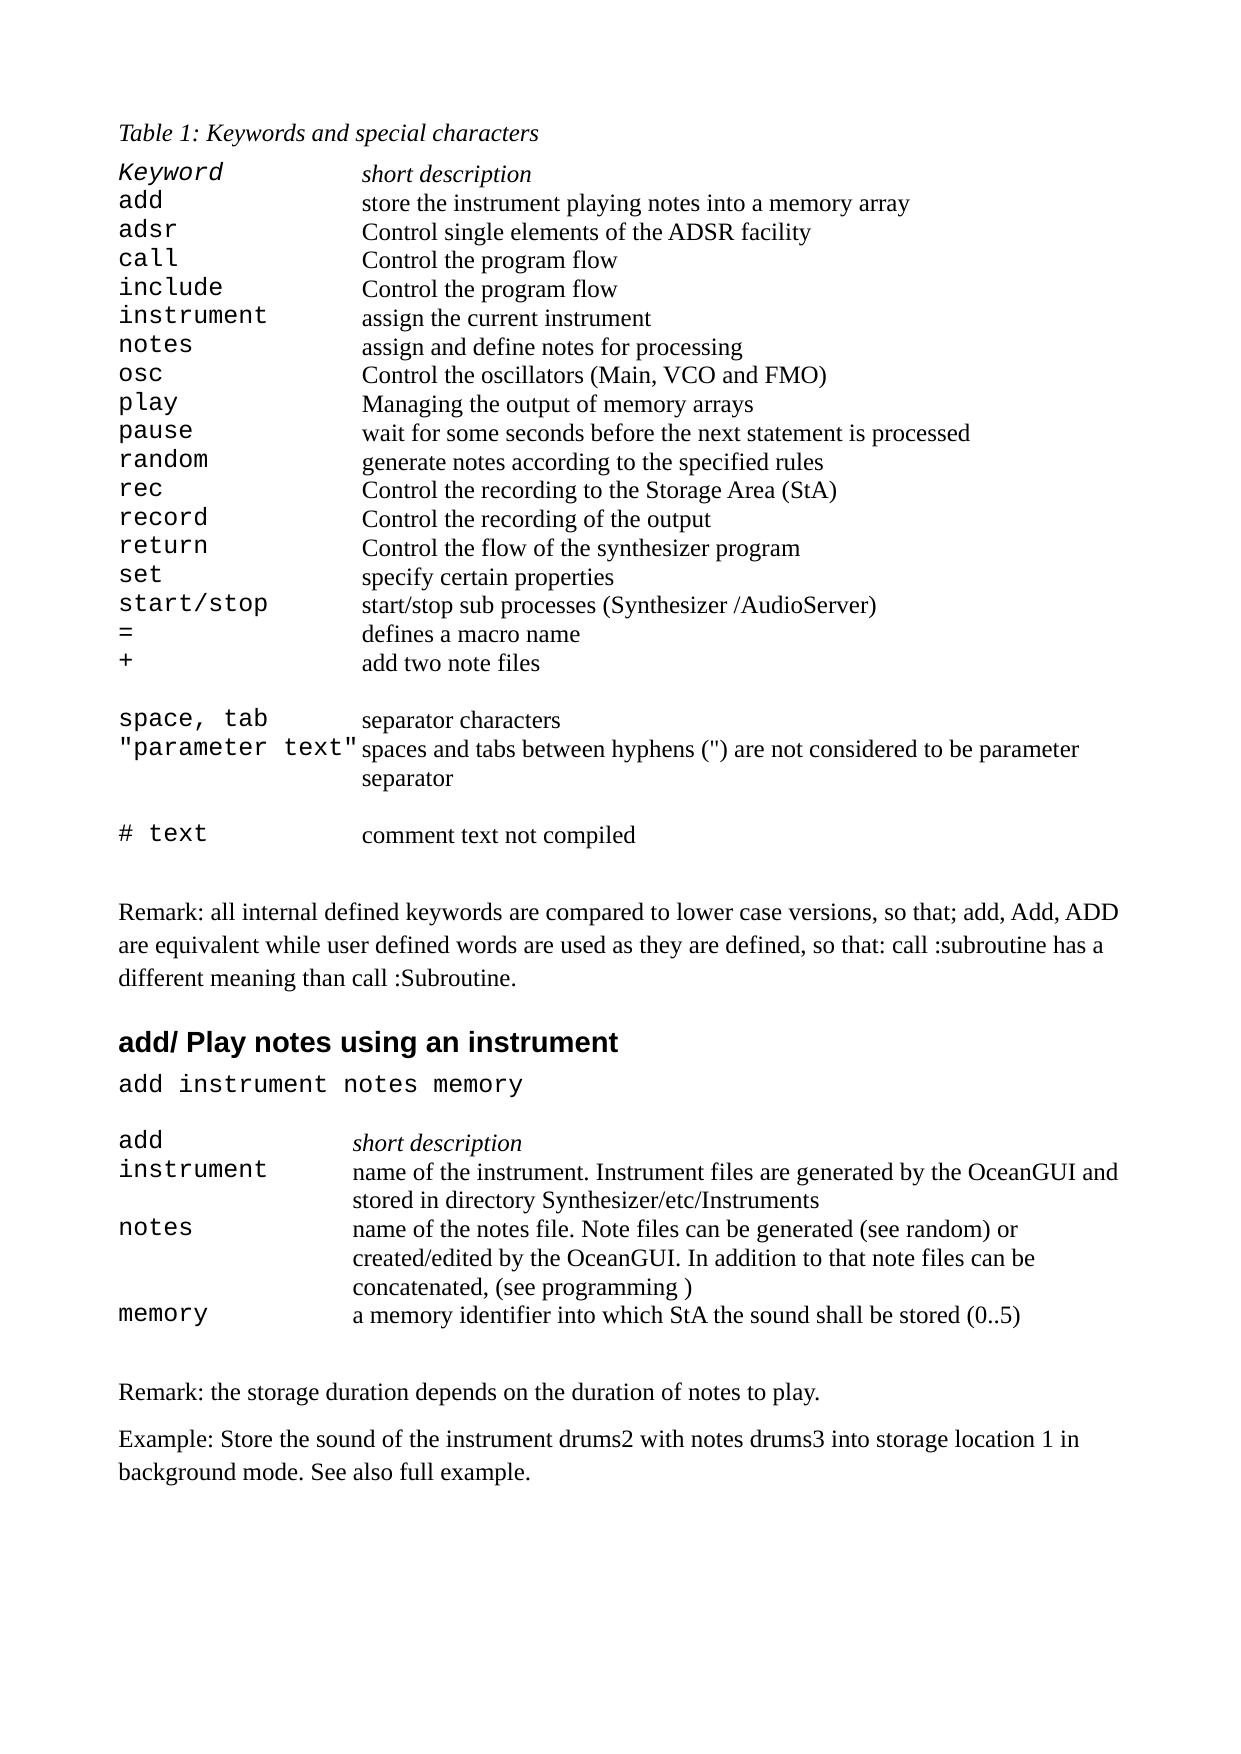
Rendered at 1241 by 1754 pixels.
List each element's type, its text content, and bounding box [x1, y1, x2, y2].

text Remark: the storage duration depends on the duration of notes to play. [118, 1377, 1122, 1406]
table_cell name of the instrument. Instrument files are generated by the OceanGUI and stored in directory Synthesizer/etc/Instruments [352, 1157, 1122, 1214]
table_header Keyword [118, 159, 362, 188]
text Remark: all internal defined keywords are compared to lower case versions, so that; add, Add, ADD are equivalent while user defined words are used as they are defined, so that: call :subroutine has a different meaning than call :Subroutine. [118, 897, 1122, 992]
table_cell # text [118, 821, 362, 849]
table_cell Managing the output of memory arrays [362, 389, 1122, 418]
table_cell instrument [118, 303, 362, 332]
table_cell notes [118, 332, 362, 361]
table_cell defines a macro name [362, 619, 1122, 648]
table_cell Control the oscillators (Main, VCO and FMO) [362, 361, 1122, 389]
table_cell separator characters [362, 706, 1122, 734]
table_cell generate notes according to the specified rules [362, 447, 1122, 476]
table_cell set [118, 562, 362, 591]
table_cell pause [118, 418, 362, 447]
table_cell comment text not compiled [362, 821, 1122, 849]
table_cell name of the notes file. Note files can be generated (see random) or created/edited by the OceanGUI. In addition to that note files can be concatenated, (see programming ) [352, 1214, 1122, 1300]
table_cell [362, 792, 1122, 821]
table_cell specify certain properties [362, 562, 1122, 591]
table_cell osc [118, 361, 362, 389]
table_cell a memory identifier into which StA the sound shall be stored (0..5) [352, 1300, 1122, 1329]
table_header short description [362, 159, 1122, 188]
table_cell = [118, 619, 362, 648]
table_cell assign and define notes for processing [362, 332, 1122, 361]
text add instrument notes memory [118, 1071, 1122, 1099]
table_cell random [118, 447, 362, 476]
text Table 1: Keywords and special characters [118, 118, 1122, 147]
table_cell instrument [118, 1157, 352, 1214]
table_cell call [118, 246, 362, 274]
table_header add [118, 1128, 352, 1157]
table_cell record [118, 504, 362, 533]
table_cell Control the flow of the synthesizer program [362, 533, 1122, 562]
table_cell notes [118, 1214, 352, 1300]
table_cell play [118, 389, 362, 418]
table_cell [362, 677, 1122, 706]
table_cell Control the program flow [362, 246, 1122, 274]
table_cell Control the recording of the output [362, 504, 1122, 533]
table_cell + [118, 648, 362, 677]
table_cell Control the program flow [362, 274, 1122, 303]
table_cell assign the current instrument [362, 303, 1122, 332]
table_cell store the instrument playing notes into a memory array [362, 188, 1122, 217]
table_cell add [118, 188, 362, 217]
table_cell start/stop sub processes (Synthesizer /AudioServer) [362, 591, 1122, 619]
table_cell add two note files [362, 648, 1122, 677]
subtitle add/ Play notes using an instrument [118, 1025, 1122, 1059]
table_cell wait for some seconds before the next statement is processed [362, 418, 1122, 447]
table_cell [118, 677, 362, 706]
table_cell rec [118, 476, 362, 504]
table_cell return [118, 533, 362, 562]
table_cell adsr [118, 217, 362, 246]
table_cell include [118, 274, 362, 303]
table_cell "parameter text" [118, 734, 362, 792]
text Example: Store the sound of the instrument drums2 with notes drums3 into storage location 1 in background mode. See also full example. [118, 1424, 1122, 1486]
table_cell space, tab [118, 706, 362, 734]
table_cell Control the recording to the Storage Area (StA) [362, 476, 1122, 504]
table_cell start/stop [118, 591, 362, 619]
table_cell [118, 792, 362, 821]
table_cell spaces and tabs between hyphens (") are not considered to be parameter separator [362, 734, 1122, 792]
table_header short description [352, 1128, 1122, 1157]
table_cell Control single elements of the ADSR facility [362, 217, 1122, 246]
table_cell memory [118, 1300, 352, 1329]
